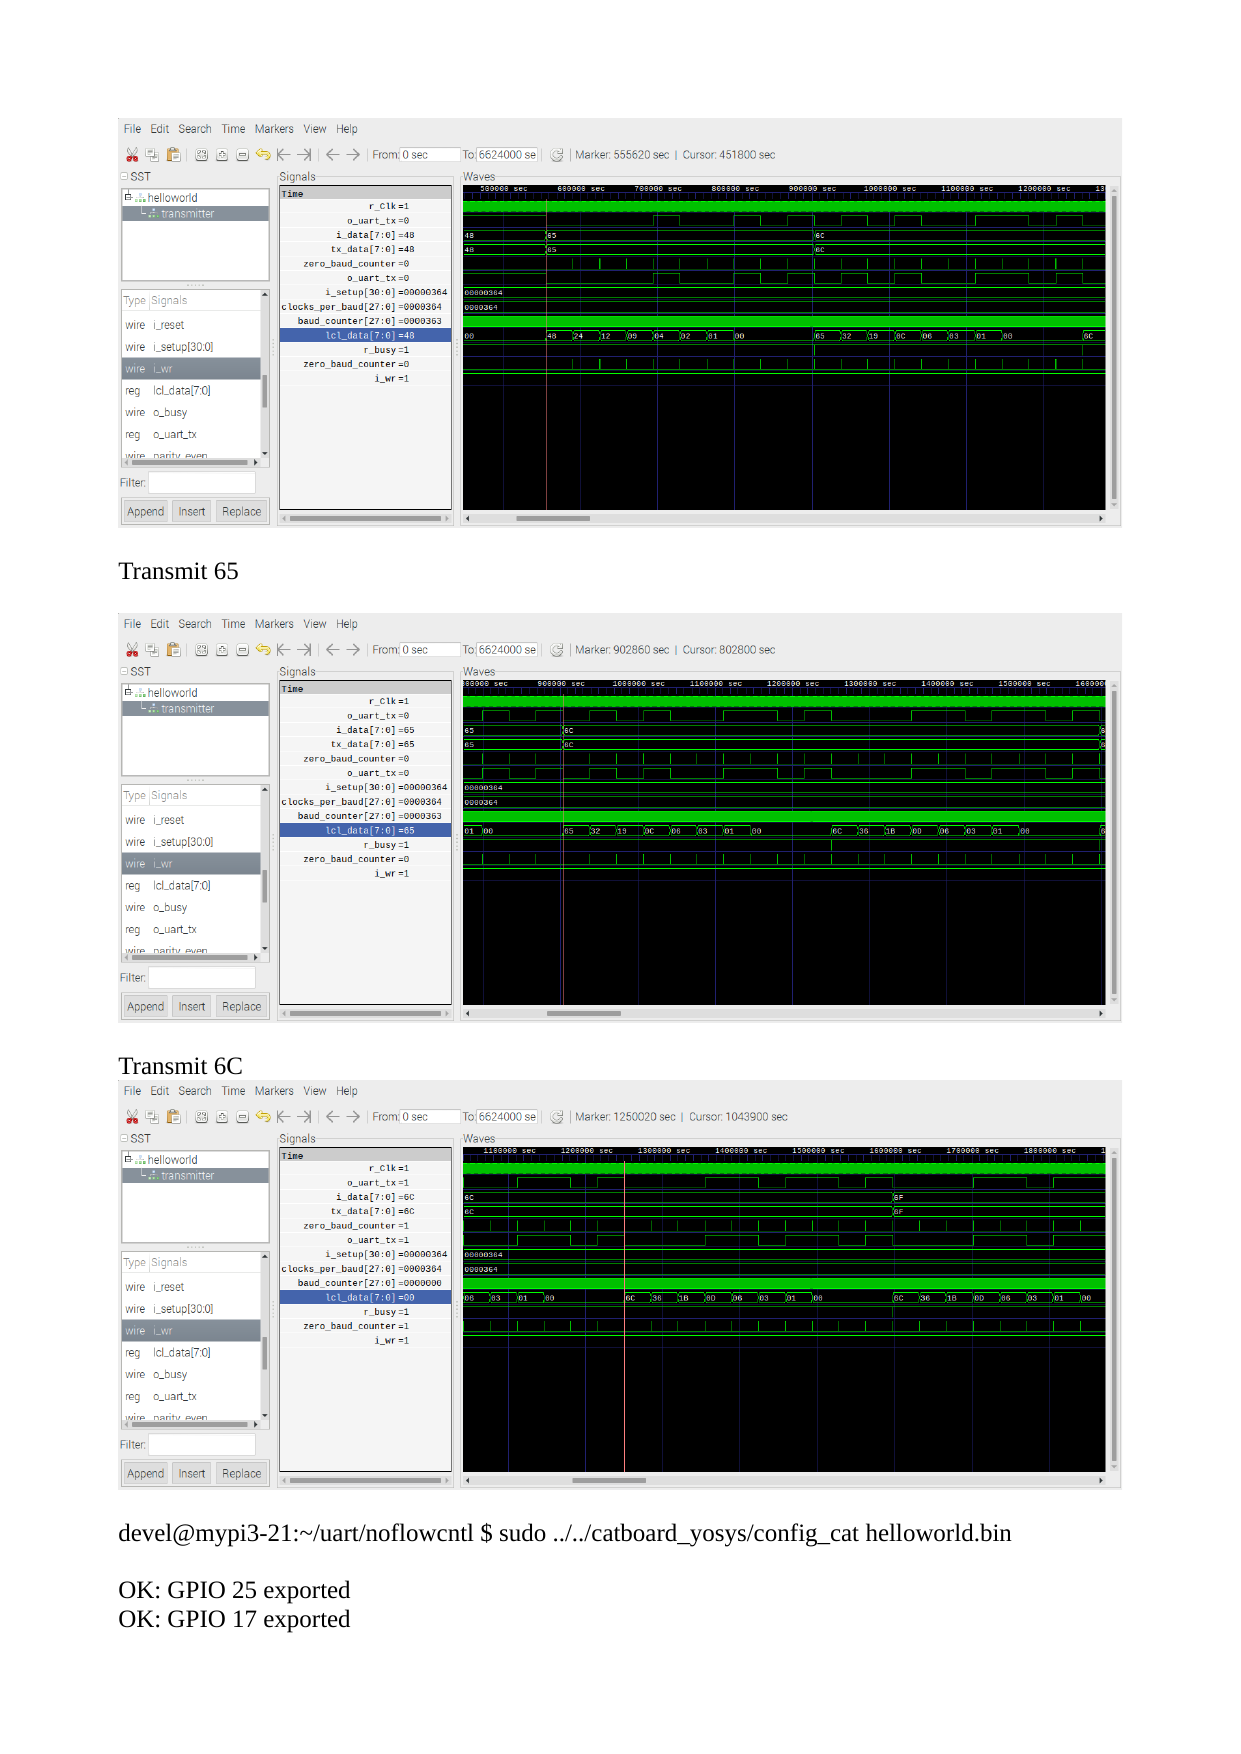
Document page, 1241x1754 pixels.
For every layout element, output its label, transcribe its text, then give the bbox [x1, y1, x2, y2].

text OK: GPIO 25 exported [118, 1576, 1122, 1604]
text devel@mypi3-21:~/uart/noflowcntl $ sudo ../../catboard_yosys/config_cat helloworld.bin [118, 1518, 1122, 1547]
text Transmit 65 [118, 556, 1122, 585]
picture [118, 613, 1123, 1023]
picture [118, 1080, 1123, 1490]
text OK: GPIO 17 exported [118, 1604, 1122, 1633]
picture [118, 118, 1123, 528]
text Transmit 6C [118, 1051, 1122, 1080]
